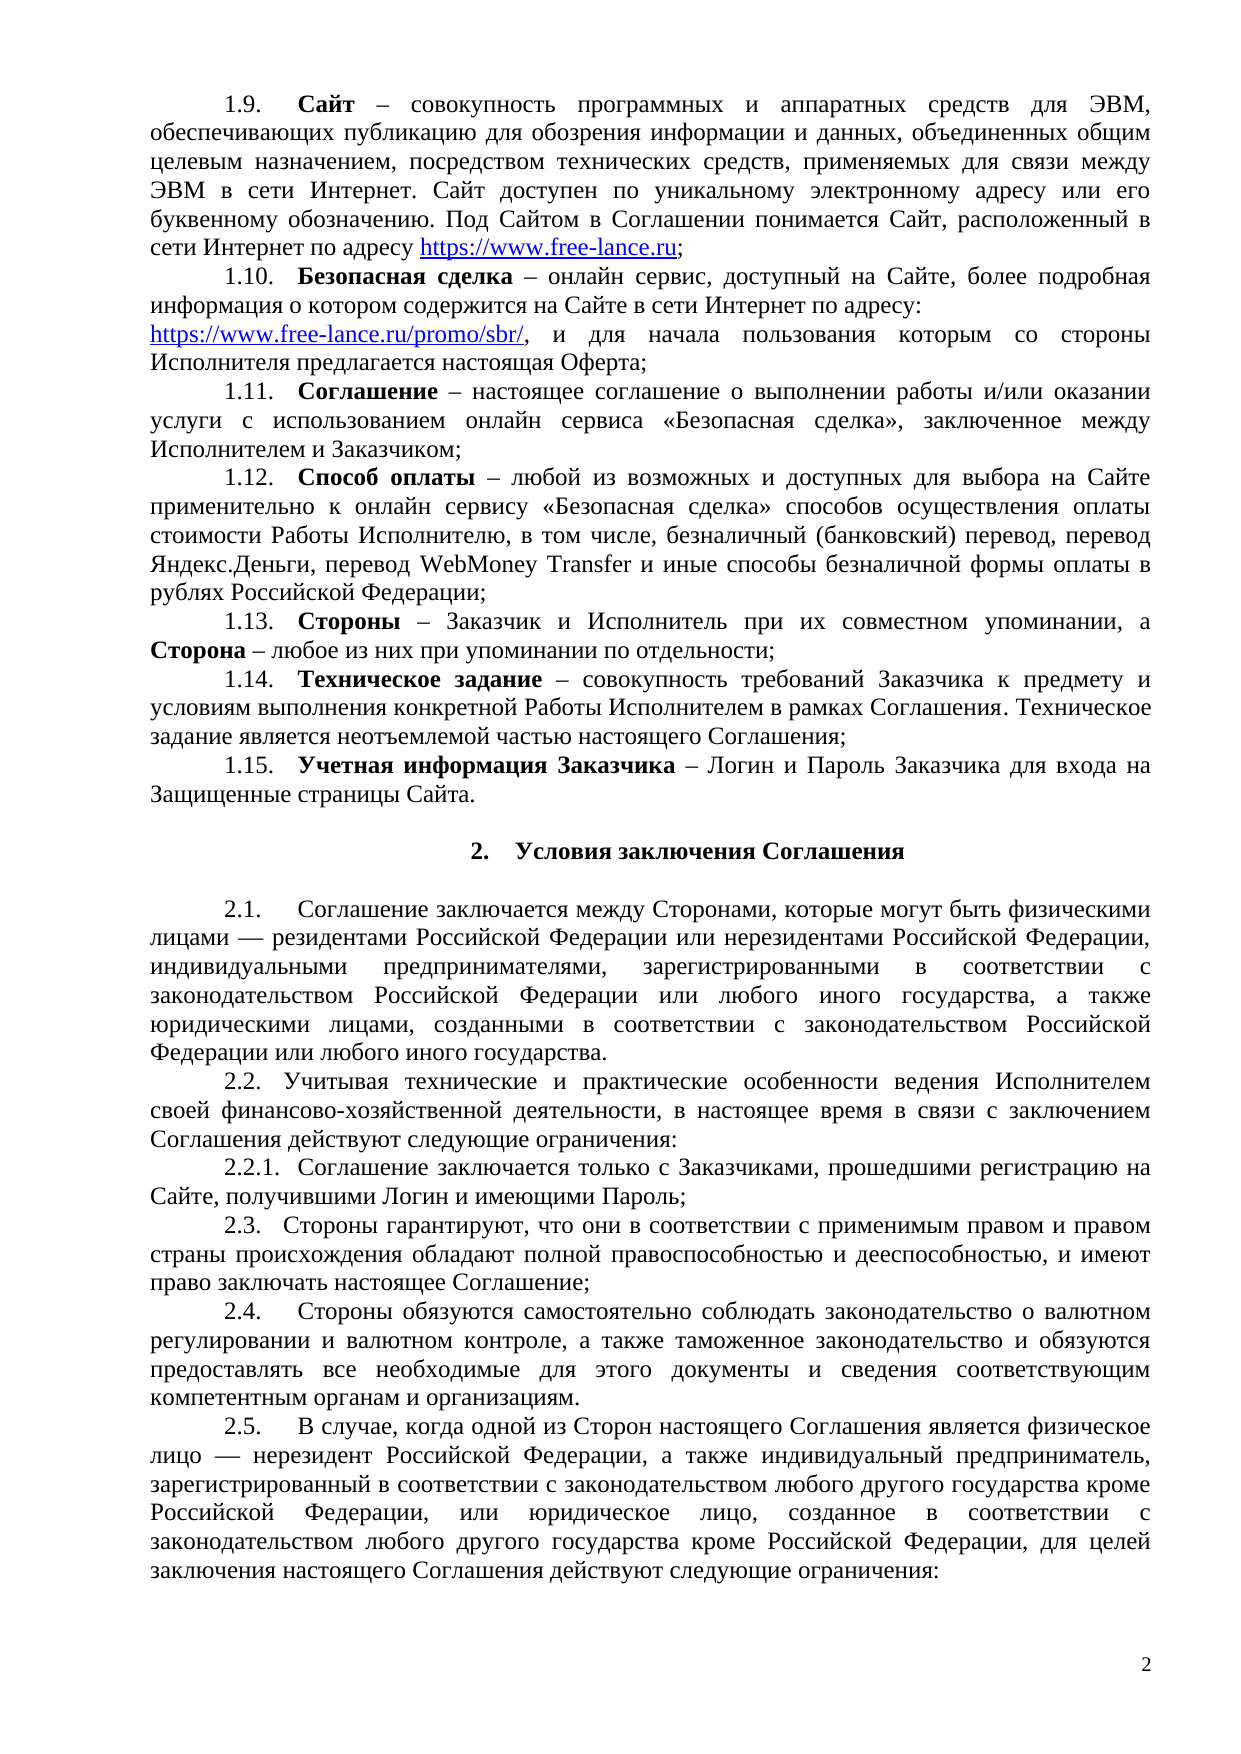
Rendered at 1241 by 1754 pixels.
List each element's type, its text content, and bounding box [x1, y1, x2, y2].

text https://www.free-lance.ru/promo/sbr/, и для начала пользования которым со стороны Исполнителя предлагается настоящая Оферта; [150, 319, 1152, 376]
list Учитывая технические и практические особенности ведения Исполнителем своей финансово-хозяйственной деятельности, в настоящее время в связи с заключением Соглашения действуют следующие ограничения: [150, 1066, 1152, 1152]
list Безопасная сделка – онлайн сервис, доступный на Сайте, более подробная информация о котором содержится на Сайте в сети Интернет по адресу: [150, 261, 1152, 319]
list Техническое задание – совокупность требований Заказчика к предмету и условиям выполнения конкретной Работы Исполнителем в рамках Соглашения. Техническое задание является неотъемлемой частью настоящего Соглашения; [150, 664, 1152, 750]
list Соглашение заключается между Сторонами, которые могут быть физическими лицами — резидентами Российской Федерации или нерезидентами Российской Федерации, индивидуальными предпринимателями, зарегистрированными в соответствии с законодательством Российской Федерации или любого иного государства, а также юридическими лицами, созданными в соответствии с законодательством Российской Федерации или любого иного государства. [150, 894, 1152, 1066]
list Учетная информация Заказчика – Логин и Пароль Заказчика для входа на Защищенные страницы Сайта. [150, 750, 1152, 807]
list Сайт – совокупность программных и аппаратных средств для ЭВМ, обеспечивающих публикацию для обозрения информации и данных, объединенных общим целевым назначением, посредством технических средств, применяемых для связи между ЭВМ в сети Интернет. Сайт доступен по уникальному электронному адресу или его буквенному обозначению. Под Сайтом в Соглашении понимается Сайт, расположенный в сети Интернет по адресу https://www.free-lance.ru; [150, 89, 1152, 261]
list Стороны гарантируют, что они в соответствии с применимым правом и правом страны происхождения обладают полной правоспособностью и дееспособностью, и имеют право заключать настоящее Соглашение; [150, 1210, 1152, 1296]
list Стороны – Заказчик и Исполнитель при их совместном упоминании, а Сторона – любое из них при упоминании по отдельности; [150, 606, 1152, 664]
list Соглашение заключается только с Заказчиками, прошедшими регистрацию на Сайте, получившими Логин и имеющими Пароль; [150, 1152, 1152, 1210]
list Способ оплаты – любой из возможных и доступных для выбора на Сайте применительно к онлайн сервису «Безопасная сделка» способов осуществления оплаты стоимости Работы Исполнителю, в том числе, безналичный (банковский) перевод, перевод Яндекс.Деньги, перевод WebMoney Transfer и иные способы безналичной формы оплаты в рублях Российской Федерации; [150, 462, 1152, 606]
list Соглашение – настоящее соглашение о выполнении работы и/или оказании услуги с использованием онлайн сервиса «Безопасная сделка», заключенное между Исполнителем и Заказчиком; [150, 376, 1152, 462]
list Условия заключения Соглашения [150, 836, 1152, 865]
list Стороны обязуются самостоятельно соблюдать законодательство о валютном регулировании и валютном контроле, а также таможенное законодательство и обязуются предоставлять все необходимые для этого документы и сведения соответствующим компетентным органам и организациям. [150, 1296, 1152, 1411]
list В случае, когда одной из Сторон настоящего Соглашения является физическое лицо — нерезидент Российской Федерации, а также индивидуальный предприниматель, зарегистрированный в соответствии с законодательством любого другого государства кроме Российской Федерации, или юридическое лицо, созданное в соответствии с законодательством любого другого государства кроме Российской Федерации, для целей заключения настоящего Соглашения действуют следующие ограничения: [150, 1411, 1152, 1584]
